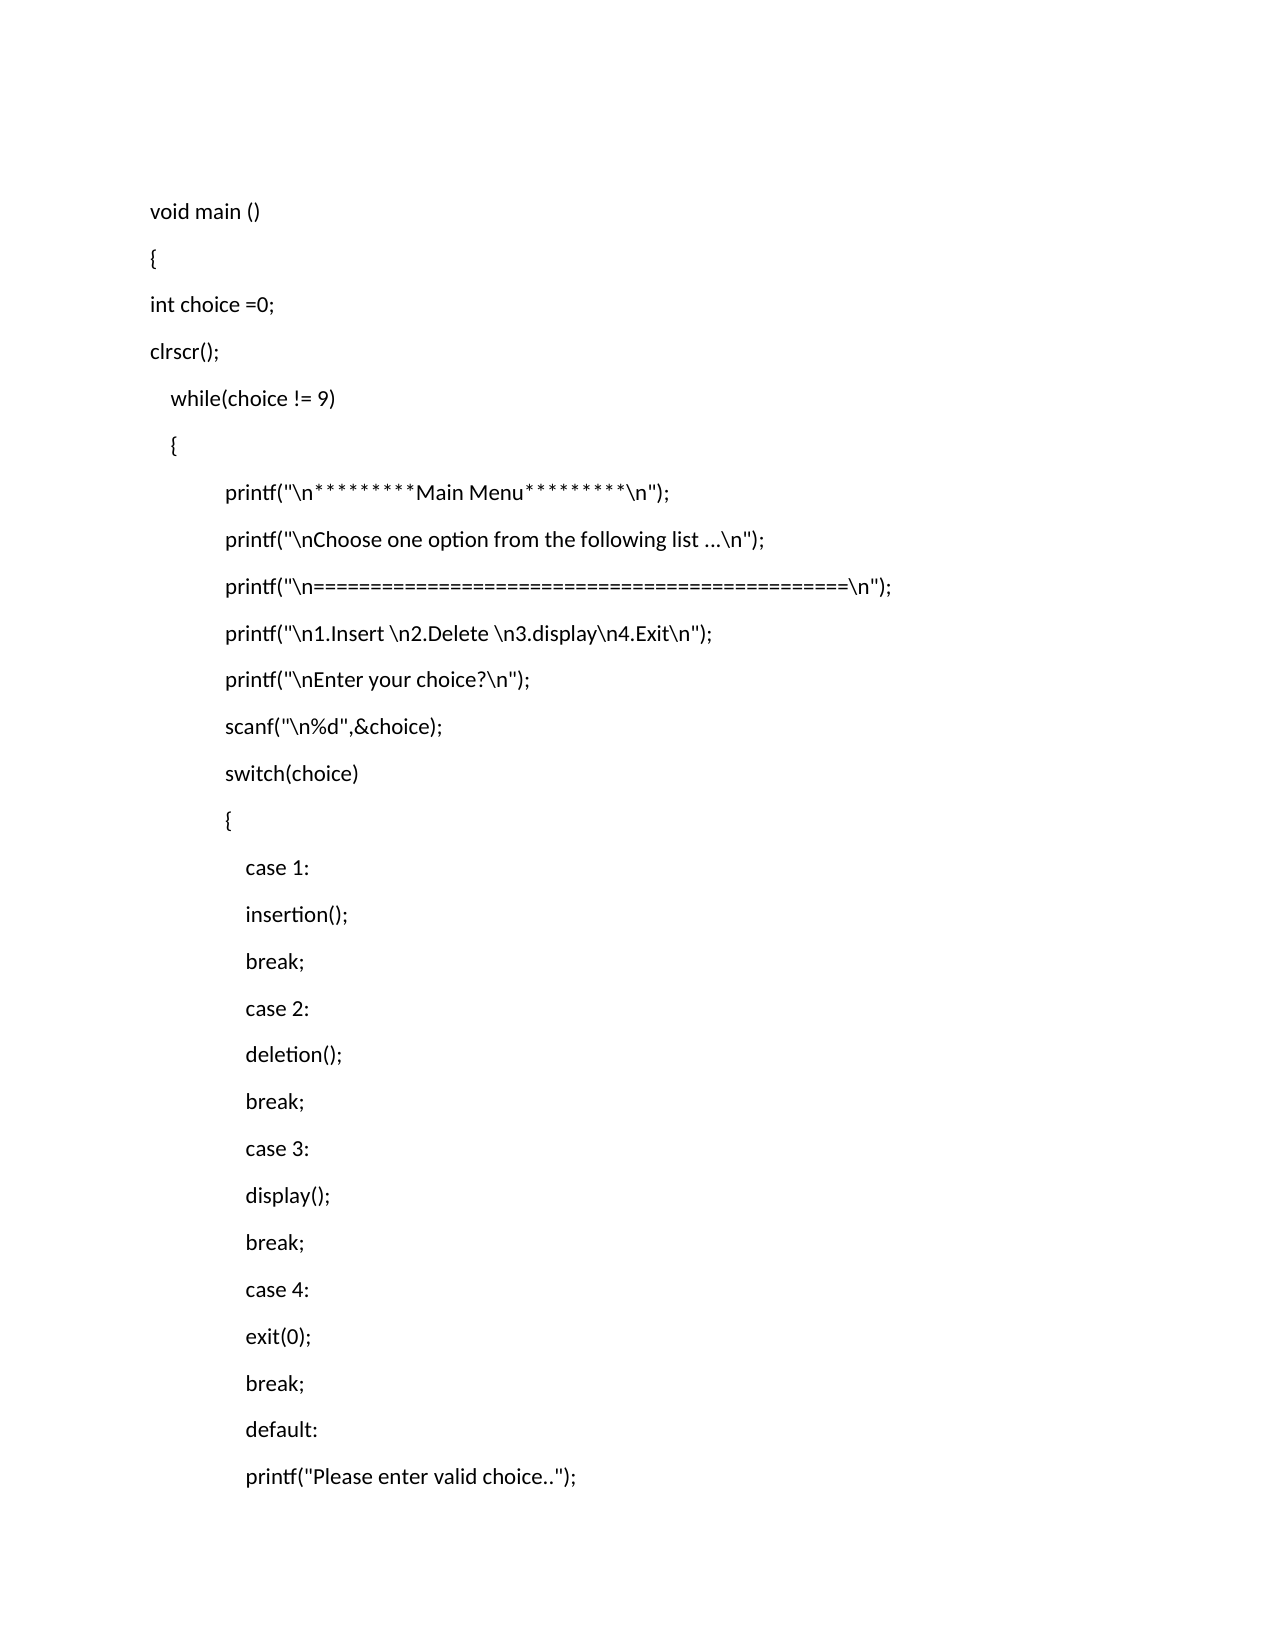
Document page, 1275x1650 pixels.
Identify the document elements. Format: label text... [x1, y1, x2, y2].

text printf("\n1.Insert \n2.Delete \n3.display\n4.Exit\n"); [150, 619, 1125, 647]
text switch(choice) [150, 759, 1125, 787]
text deletion(); [150, 1041, 1125, 1069]
text int choice =0; [150, 291, 1125, 319]
text case 2: [150, 994, 1125, 1022]
text clrscr(); [150, 337, 1125, 366]
text printf("\nEnter your choice?\n"); [150, 666, 1125, 694]
text case 4: [150, 1275, 1125, 1303]
text { [150, 431, 1125, 459]
text break; [150, 947, 1125, 975]
text printf("\nChoose one option from the following list ...\n"); [150, 525, 1125, 553]
text break; [150, 1087, 1125, 1116]
text insertion(); [150, 900, 1125, 928]
text scanf("\n%d",&choice); [150, 712, 1125, 741]
text printf("\n===============================================\n"); [150, 572, 1125, 600]
text exit(0); [150, 1322, 1125, 1350]
text display(); [150, 1181, 1125, 1209]
text printf("Please enter valid choice.."); [150, 1462, 1125, 1491]
text break; [150, 1228, 1125, 1256]
text { [150, 244, 1125, 272]
text printf("\n*********Main Menu*********\n"); [150, 478, 1125, 506]
text default: [150, 1416, 1125, 1444]
text while(choice != 9) [150, 384, 1125, 412]
text void main () [150, 197, 1125, 225]
text case 3: [150, 1134, 1125, 1162]
text { [150, 806, 1125, 834]
text break; [150, 1369, 1125, 1397]
text case 1: [150, 853, 1125, 881]
